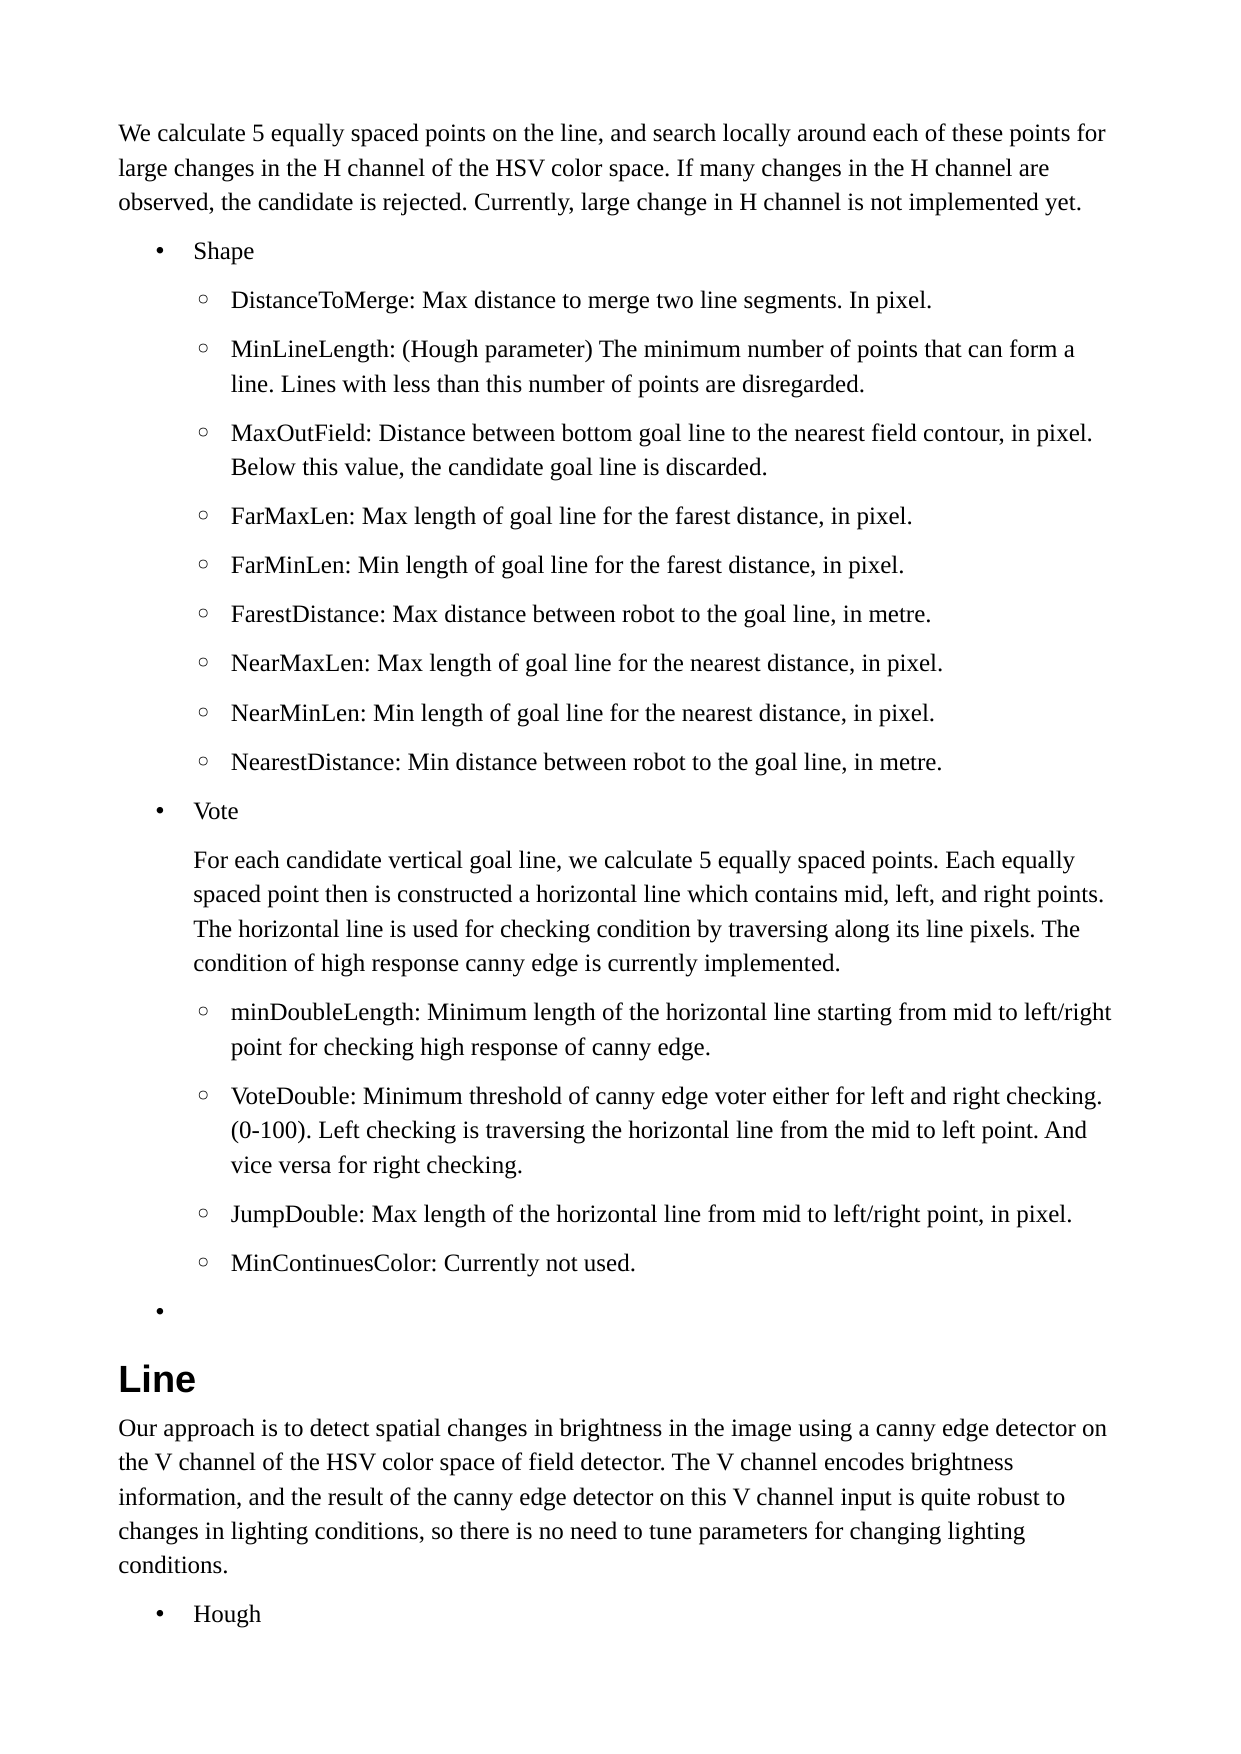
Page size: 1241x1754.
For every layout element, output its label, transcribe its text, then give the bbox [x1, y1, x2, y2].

list Shape [156, 236, 1122, 265]
list FarestDistance: Max distance between robot to the goal line, in metre. [193, 599, 1122, 628]
list MaxOutField: Distance between bottom goal line to the nearest field contour, in pixel. Below this value, the candidate goal line is discarded. [193, 418, 1122, 481]
list MinLineLength: (Hough parameter) The minimum number of points that can form a line. Lines with less than this number of points are disregarded. [193, 334, 1122, 397]
list NearestDistance: Min distance between robot to the goal line, in metre. [193, 747, 1122, 775]
list NearMaxLen: Max length of goal line for the nearest distance, in pixel. [193, 648, 1122, 677]
list NearMinLen: Min length of goal line for the nearest distance, in pixel. [193, 698, 1122, 726]
list For each candidate vertical goal line, we calculate 5 equally spaced points. Each equally spaced point then is constructed a horizontal line which contains mid, left, and right points. The horizontal line is used for checking condition by traversing along its line pixels. The condition of high response canny edge is currently implemented. [156, 845, 1122, 977]
text We calculate 5 equally spaced points on the line, and search locally around each of these points for large changes in the H channel of the HSV color space. If many changes in the H channel are observed, the candidate is rejected. Currently, large change in H channel is not implemented yet. [118, 118, 1122, 216]
list minDoubleLength: Minimum length of the horizontal line starting from mid to left/right point for checking high response of canny edge. [193, 997, 1122, 1061]
list DistanceToMerge: Max distance to merge two line segments. In pixel. [193, 285, 1122, 314]
text Our approach is to detect spatial changes in brightness in the image using a canny edge detector on the V channel of the HSV color space of field detector. The V channel encodes brightness information, and the result of the canny edge detector on this V channel input is quite robust to changes in lighting conditions, so there is no need to tune parameters for changing lighting conditions. [118, 1413, 1122, 1579]
list JumpDouble: Max length of the horizontal line from mid to left/right point, in pixel. [193, 1199, 1122, 1228]
list FarMaxLen: Max length of goal line for the farest distance, in pixel. [193, 501, 1122, 530]
list Hough [156, 1599, 1122, 1628]
list FarMinLen: Min length of goal line for the farest distance, in pixel. [193, 550, 1122, 579]
list VoteDouble: Minimum threshold of canny edge voter either for left and right checking. (0-100). Left checking is traversing the horizontal line from the mid to left point. And vice versa for right checking. [193, 1081, 1122, 1178]
list MinContinuesColor: Currently not used. [193, 1248, 1122, 1277]
list Vote [156, 796, 1122, 824]
subtitle Line [118, 1356, 1122, 1400]
